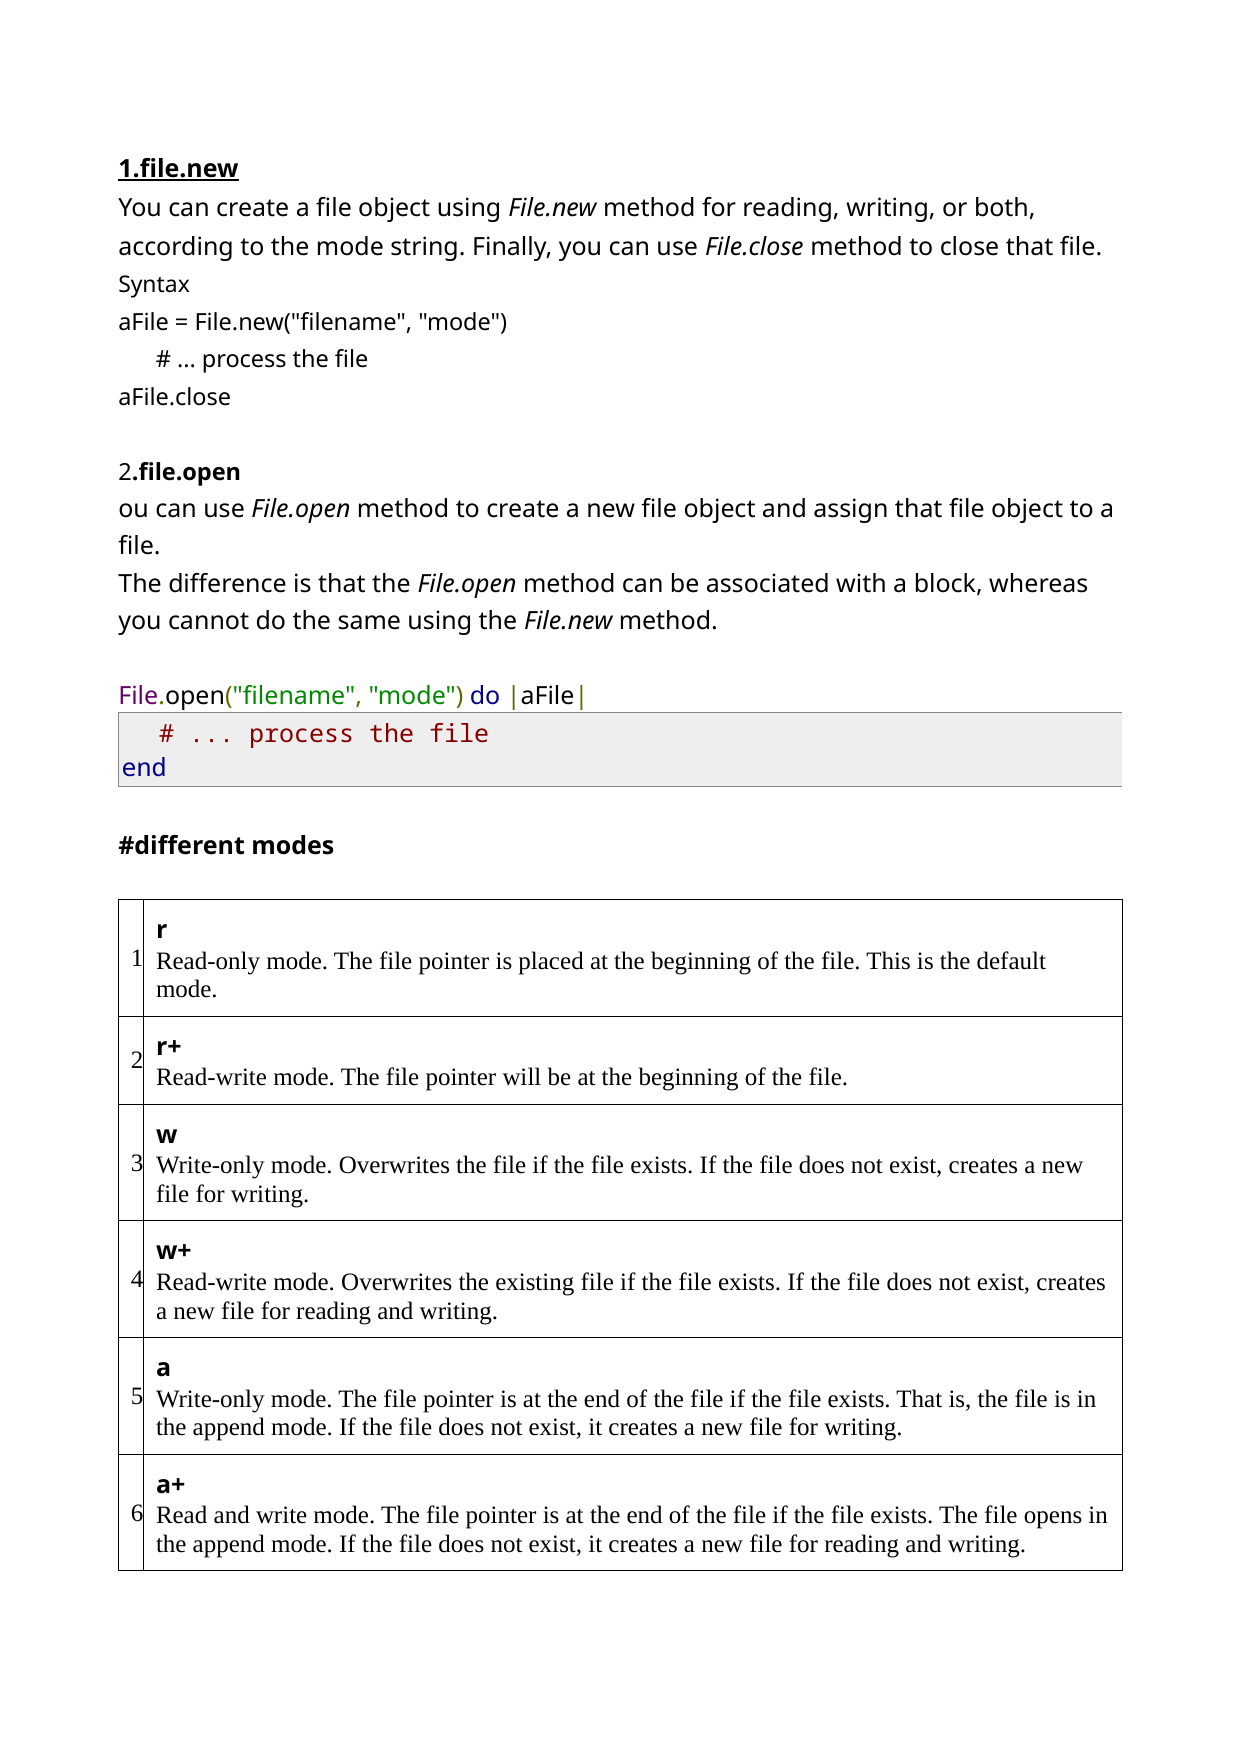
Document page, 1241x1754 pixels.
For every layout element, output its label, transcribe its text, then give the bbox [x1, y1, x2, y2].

text The difference is that the File.open method can be associated with a block, whereas you cannot do the same using the File.new method. [118, 562, 1122, 637]
table_cell w Write-only mode. Overwrites the file if the file exists. If the file does not exist, creates a new file for writing. [144, 1105, 1122, 1220]
table_cell 3 [119, 1105, 143, 1220]
table_cell 4 [119, 1221, 143, 1337]
table_cell r+ Read-write mode. The file pointer will be at the beginning of the file. [144, 1017, 1122, 1104]
table_cell 5 [119, 1338, 143, 1454]
table_header 1 [119, 900, 143, 1016]
text 2.file.open [118, 449, 1122, 487]
text # ... process the file [118, 337, 1122, 374]
text end [119, 746, 1122, 786]
text You can create a file object using File.new method for reading, writing, or both, according to the mode string. Finally, you can use File.close method to close that file. [118, 190, 1122, 263]
text aFile.close [118, 374, 1122, 412]
table_cell a+ Read and write mode. The file pointer is at the end of the file if the file exists. The file opens in the append mode. If the file does not exist, it creates a new file for reading and writing. [144, 1455, 1122, 1570]
text #different modes [118, 824, 1122, 862]
subtitle Syntax [118, 268, 1122, 299]
table_cell 2 [119, 1017, 143, 1104]
text ou can use File.open method to create a new file object and assign that file object to a file. [118, 487, 1122, 562]
table_header r Read-only mode. The file pointer is placed at the beginning of the file. This is the default mode. [144, 900, 1122, 1016]
table_cell w+ Read-write mode. Overwrites the existing file if the file exists. If the file does not exist, creates a new file for reading and writing. [144, 1221, 1122, 1337]
text aFile = File.new("filename", "mode") [118, 299, 1122, 337]
text File.open("filename", "mode") do |aFile| [118, 674, 1122, 712]
table_cell a Write-only mode. The file pointer is at the end of the file if the file exists. That is, the file is in the append mode. If the file does not exist, it creates a new file for writing. [144, 1338, 1122, 1454]
text # ... process the file [119, 713, 1122, 746]
text 1.file.new [118, 151, 1122, 185]
table_cell 6 [119, 1455, 143, 1570]
